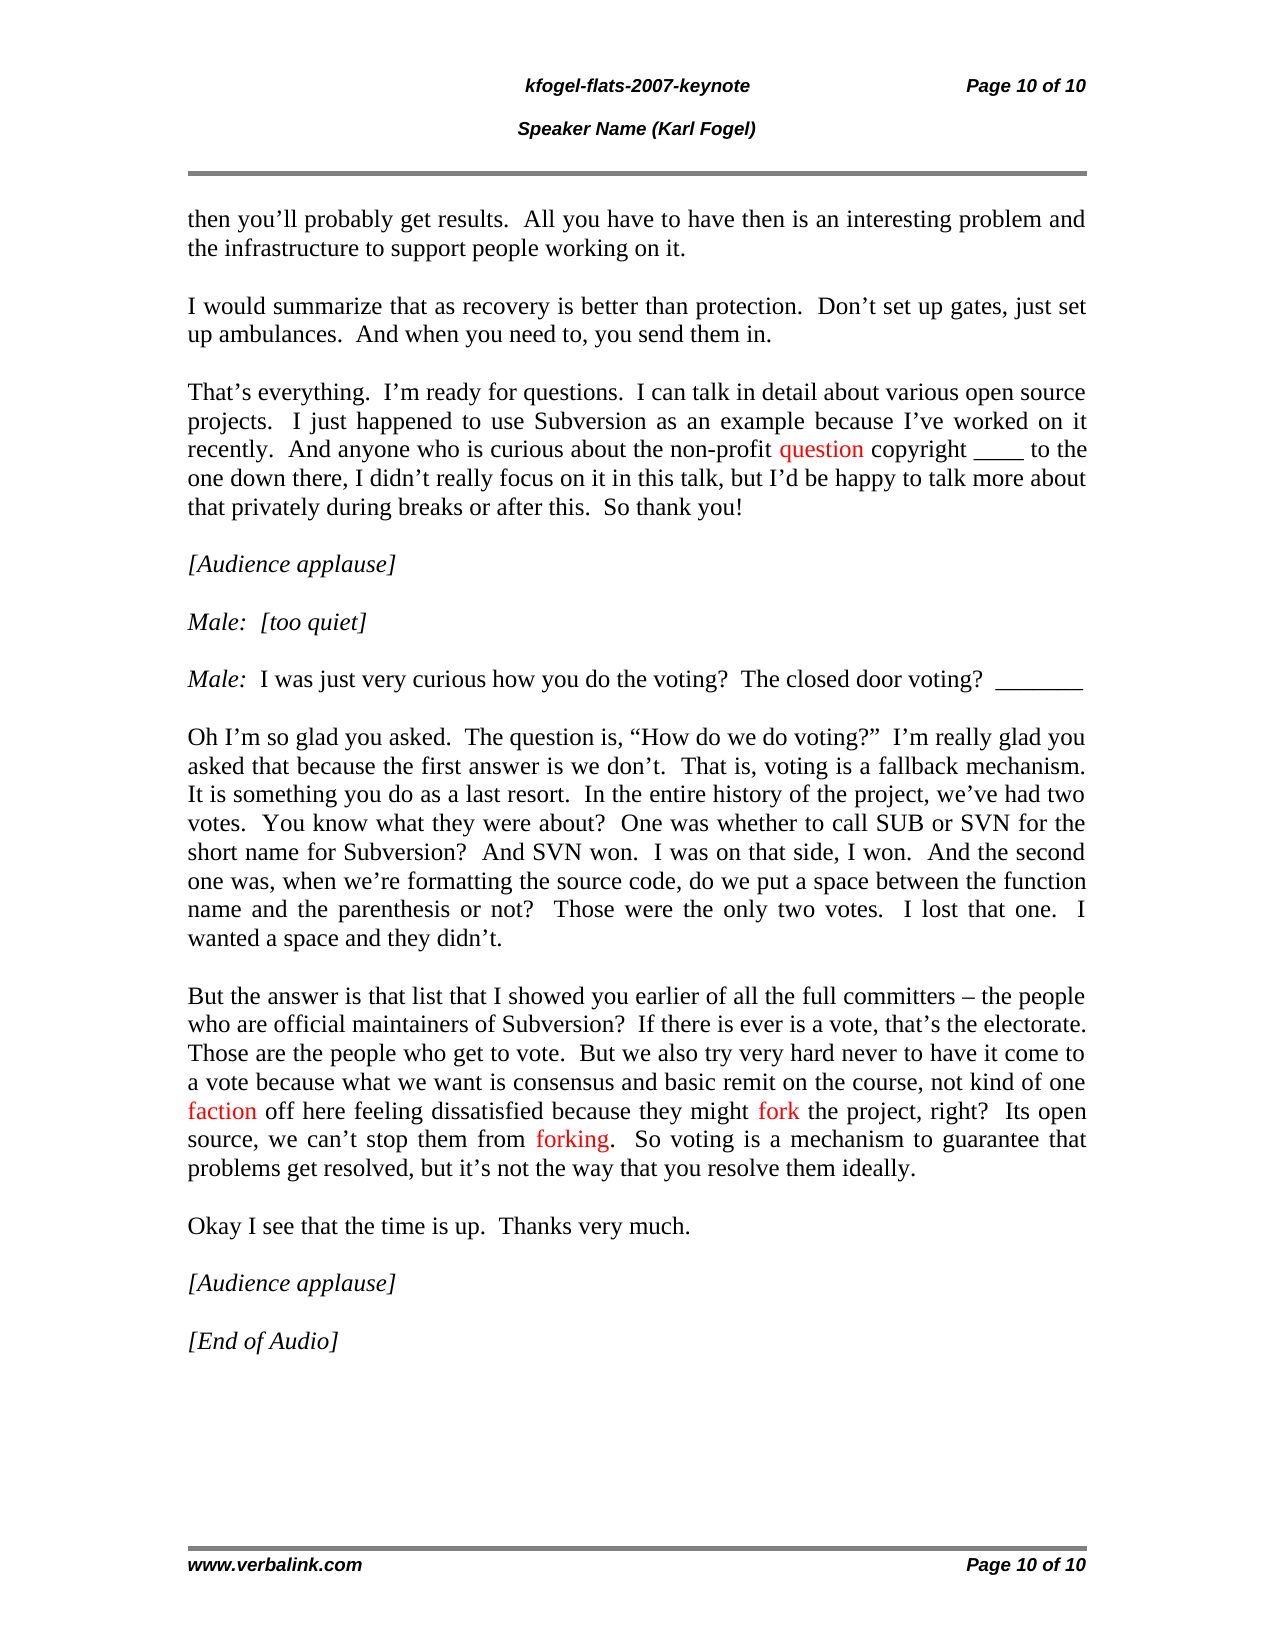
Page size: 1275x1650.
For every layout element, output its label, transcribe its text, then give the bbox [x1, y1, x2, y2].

text I would summarize that as recovery is better than protection. Don’t set up gates, just set up ambulances. And when you need to, you send them in. [187, 291, 1087, 348]
text That’s everything. I’m ready for questions. I can talk in detail about various open source projects. I just happened to use Subversion as an example because I’ve worked on it recently. And anyone who is curious about the non-profit question copyright ____ to the one down there, I didn’t really focus on it in this talk, but I’d be happy to talk more about that privately during breaks or after this. So thank you! [187, 377, 1087, 521]
text then you’ll probably get results. All you have to have then is an interesting problem and the infrastructure to support people working on it. [187, 204, 1087, 262]
text [Audience applause] [187, 1268, 1087, 1297]
text Oh I’m so glad you asked. The question is, “How do we do voting?” I’m really glad you asked that because the first answer is we don’t. That is, voting is a fallback mechanism. It is something you do as a last resort. In the entire history of the project, we’ve had two votes. You know what they were about? One was whether to call SUB or SVN for the short name for Subversion? And SVN won. I was on that side, I won. And the second one was, when we’re formatting the source code, do we put a space between the function name and the parenthesis or not? Those were the only two votes. I lost that one. I wanted a space and they didn’t. [187, 722, 1087, 952]
text [End of Audio] [187, 1326, 1087, 1354]
text Okay I see that the time is up. Thanks very much. [187, 1211, 1087, 1239]
text Male: [too quiet] [187, 607, 1087, 636]
text But the answer is that list that I showed you earlier of all the full committers – the people who are official maintainers of Subversion? If there is ever is a vote, that’s the electorate. Those are the people who get to vote. But we also try very hard never to have it come to a vote because what we want is consensus and basic remit on the course, not kind of one faction off here feeling dissatisfied because they might fork the project, right? Its open source, we can’t stop them from forking. So voting is a mechanism to guarantee that problems get resolved, but it’s not the way that you resolve them ideally. [187, 981, 1087, 1182]
text Male: I was just very curious how you do the voting? The closed door voting? _______ [187, 664, 1087, 693]
text [Audience applause] [187, 549, 1087, 578]
